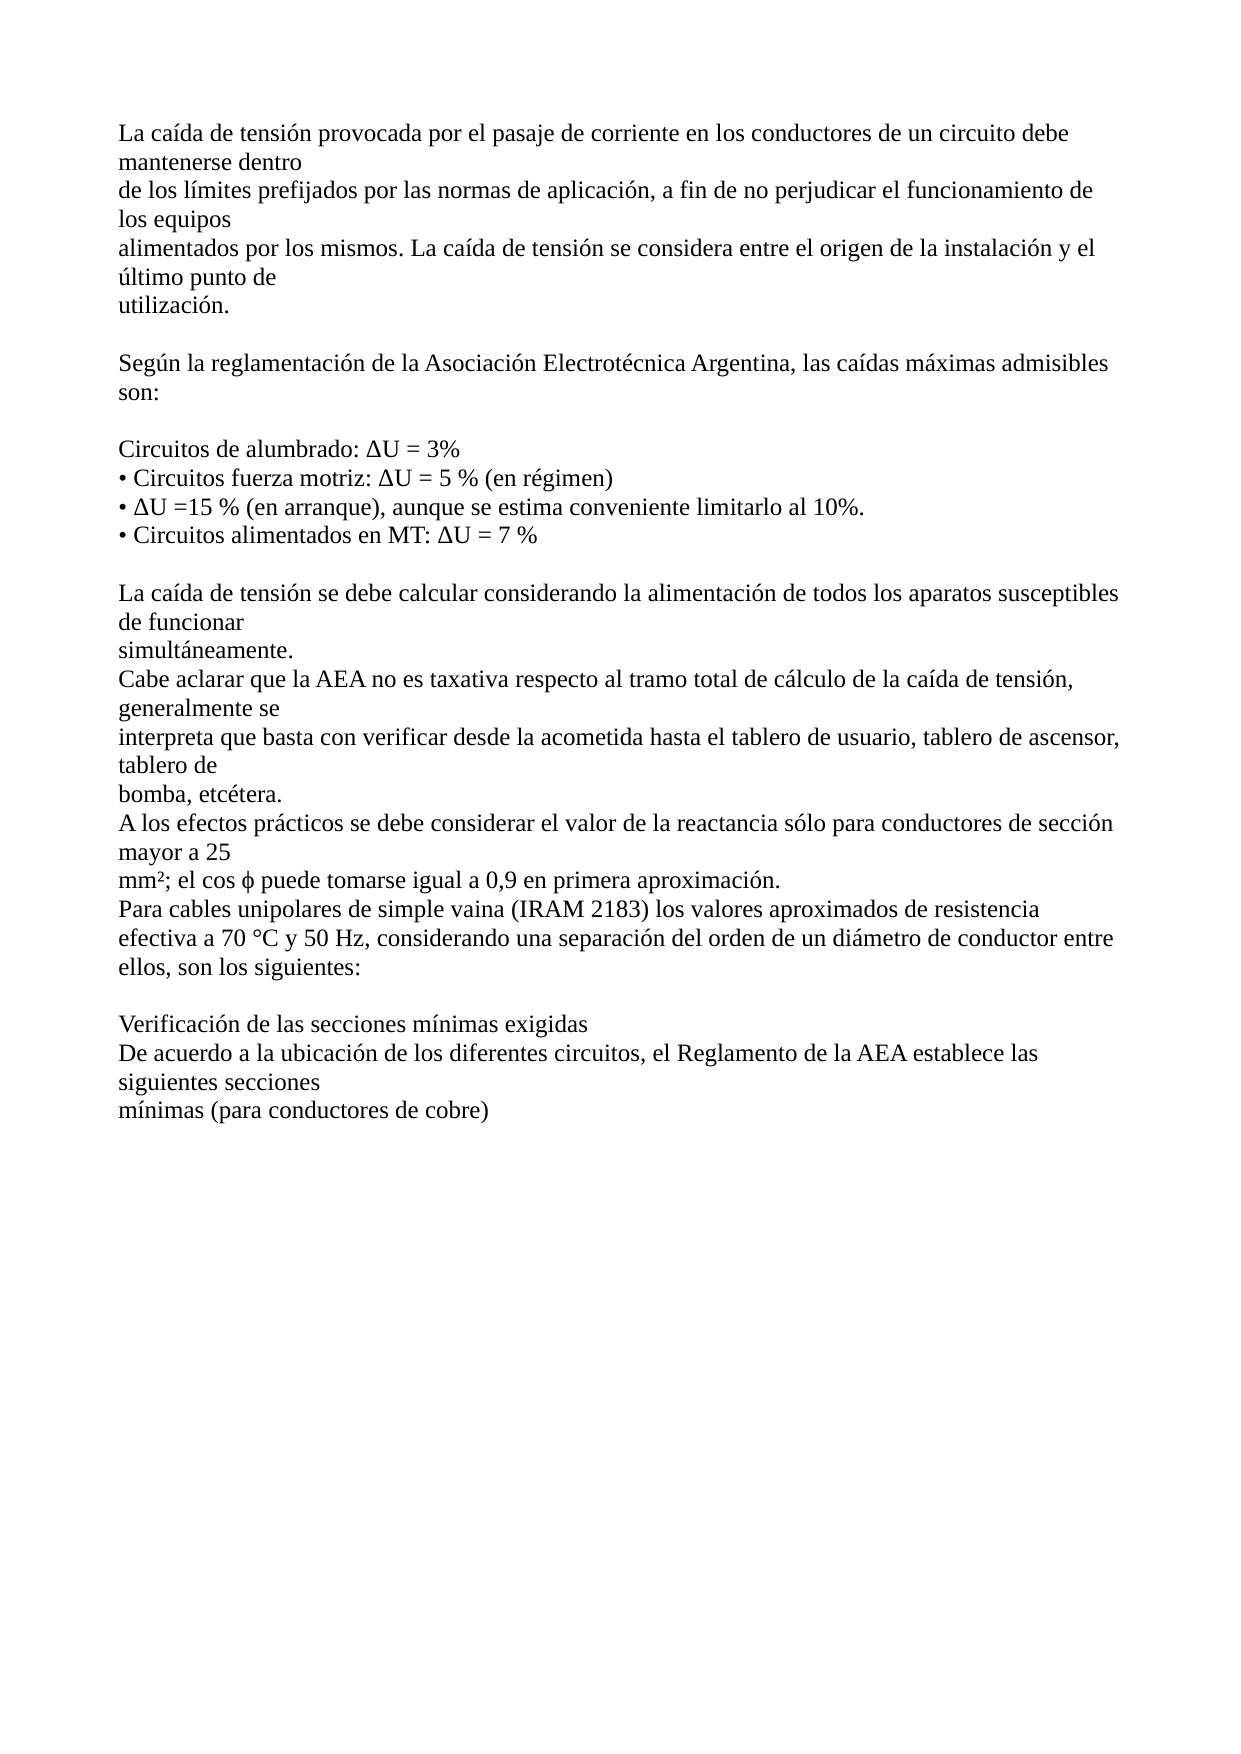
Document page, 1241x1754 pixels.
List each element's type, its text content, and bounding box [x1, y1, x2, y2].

text Según la reglamentación de la Asociación Electrotécnica Argentina, las caídas máximas admisibles son: [118, 348, 1122, 434]
text Circuitos de alumbrado: ΔU = 3% • Circuitos fuerza motriz: ΔU = 5 % (en régimen) • ΔU =15 % (en arranque), aunque se estima conveniente limitarlo al 10%. • Circuitos alimentados en MT: ΔU = 7 % [118, 434, 1122, 578]
text La caída de tensión provocada por el pasaje de corriente en los conductores de un circuito debe mantenerse dentro de los límites prefijados por las normas de aplicación, a fin de no perjudicar el funcionamiento de los equipos alimentados por los mismos. La caída de tensión se considera entre el origen de la instalación y el último punto de utilización. [118, 118, 1122, 348]
text La caída de tensión se debe calcular considerando la alimentación de todos los aparatos susceptibles de funcionar simultáneamente. Cabe aclarar que la AEA no es taxativa respecto al tramo total de cálculo de la caída de tensión, generalmente se interpreta que basta con verificar desde la acometida hasta el tablero de usuario, tablero de ascensor, tablero de bomba, etcétera. A los efectos prácticos se debe considerar el valor de la reactancia sólo para conductores de sección mayor a 25 mm²; el cos ϕ puede tomarse igual a 0,9 en primera aproximación. Para cables unipolares de simple vaina (IRAM 2183) los valores aproximados de resistencia efectiva a 70 °C y 50 Hz, considerando una separación del orden de un diámetro de conductor entre ellos, son los siguientes: Verificación de las secciones mínimas exigidas De acuerdo a la ubicación de los diferentes circuitos, el Reglamento de la AEA establece las siguientes secciones mínimas (para conductores de cobre) [118, 578, 1122, 1153]
